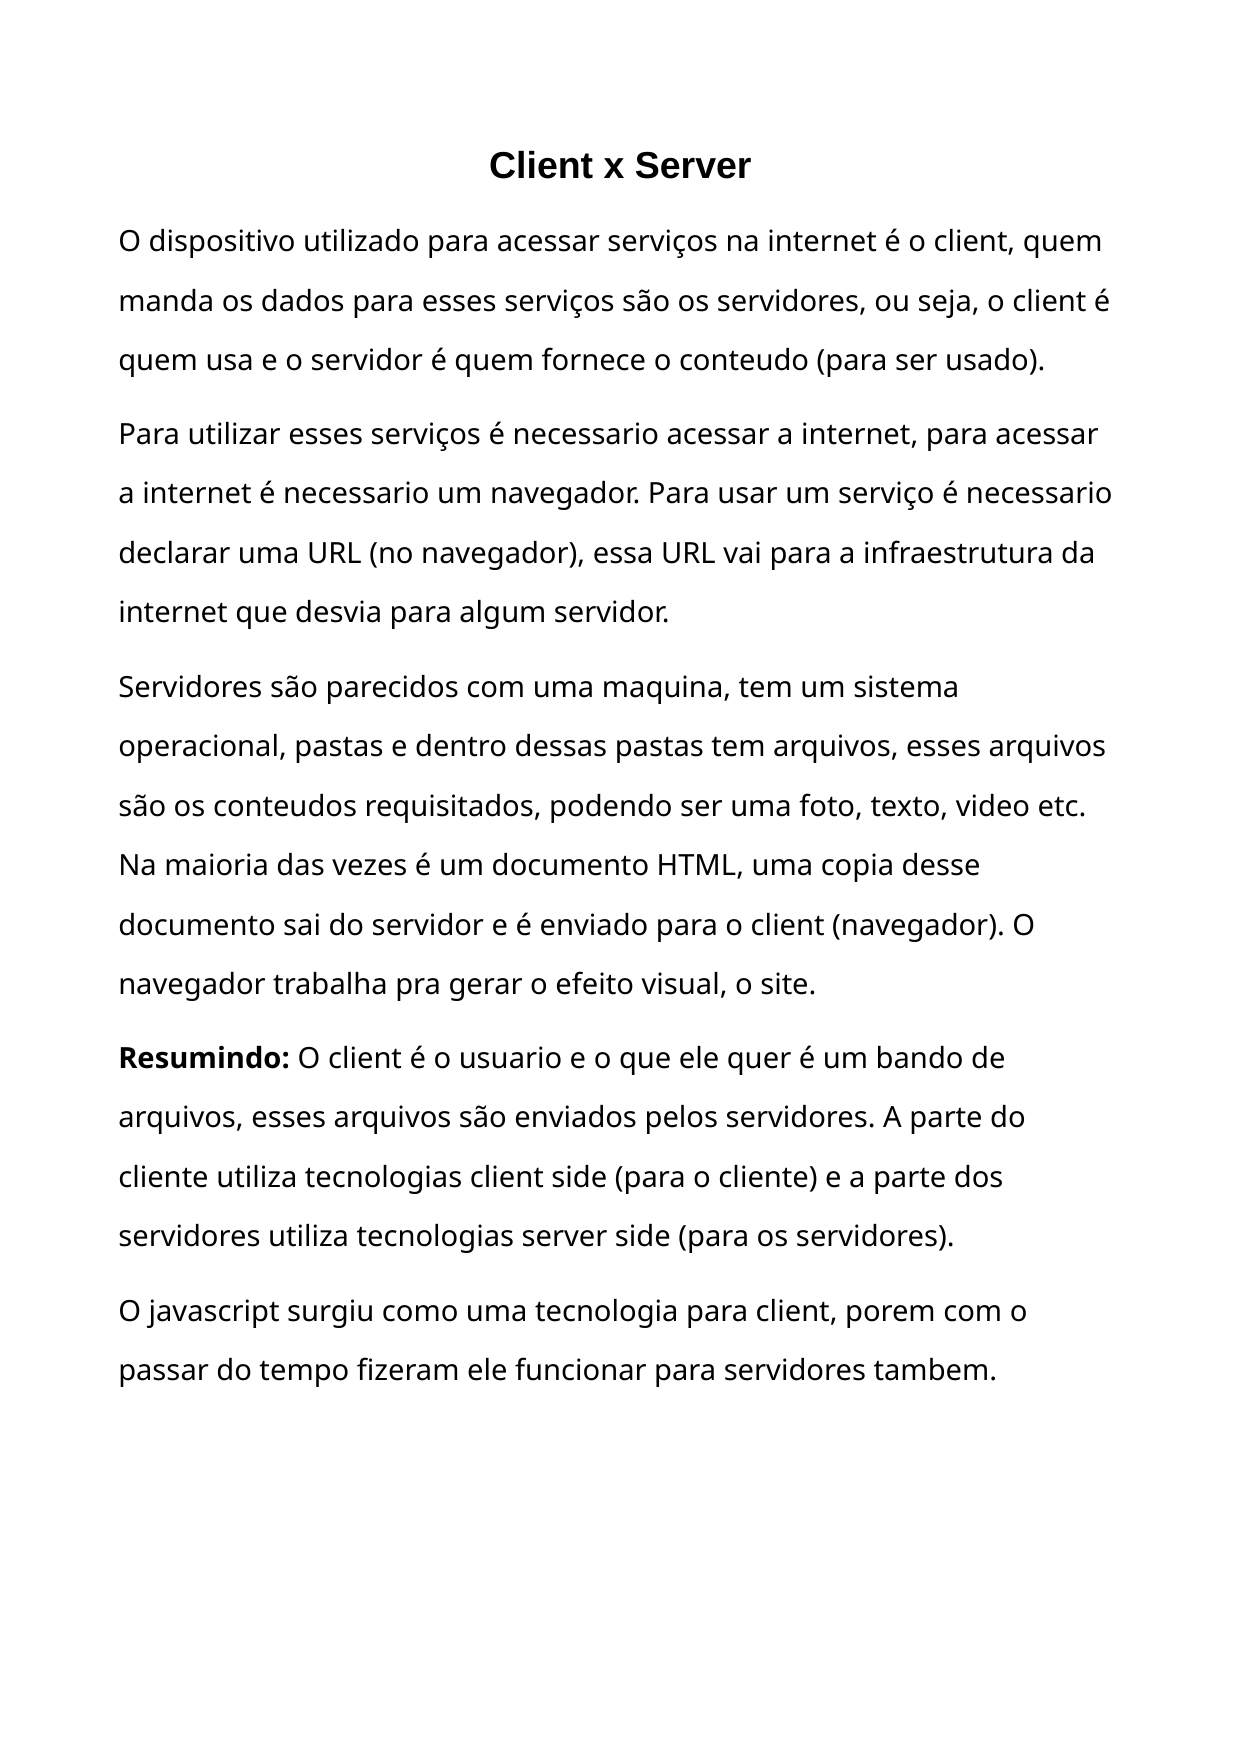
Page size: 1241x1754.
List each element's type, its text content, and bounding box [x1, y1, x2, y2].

text Servidores são parecidos com uma maquina, tem um sistema operacional, pastas e dentro dessas pastas tem arquivos, esses arquivos são os conteudos requisitados, podendo ser uma foto, texto, video etc. Na maioria das vezes é um documento HTML, uma copia desse documento sai do servidor e é enviado para o client (navegador). O navegador trabalha pra gerar o efeito visual, o site. [118, 666, 1122, 1003]
text Resumindo: O client é o usuario e o que ele quer é um bando de arquivos, esses arquivos são enviados pelos servidores. A parte do cliente utiliza tecnologias client side (para o cliente) e a parte dos servidores utiliza tecnologias server side (para os servidores). [118, 1037, 1122, 1255]
text O javascript surgiu como uma tecnologia para client, porem com o passar do tempo fizeram ele funcionar para servidores tambem. [118, 1290, 1122, 1389]
text Para utilizar esses serviços é necessario acessar a internet, para acessar a internet é necessario um navegador. Para usar um serviço é necessario declarar uma URL (no navegador), essa URL vai para a infraestrutura da internet que desvia para algum servidor. [118, 413, 1122, 631]
text O dispositivo utilizado para acessar serviços na internet é o client, quem manda os dados para esses serviços são os servidores, ou seja, o client é quem usa e o servidor é quem fornece o conteudo (para ser usado). [118, 220, 1122, 379]
subtitle Client x Server [118, 143, 1122, 186]
